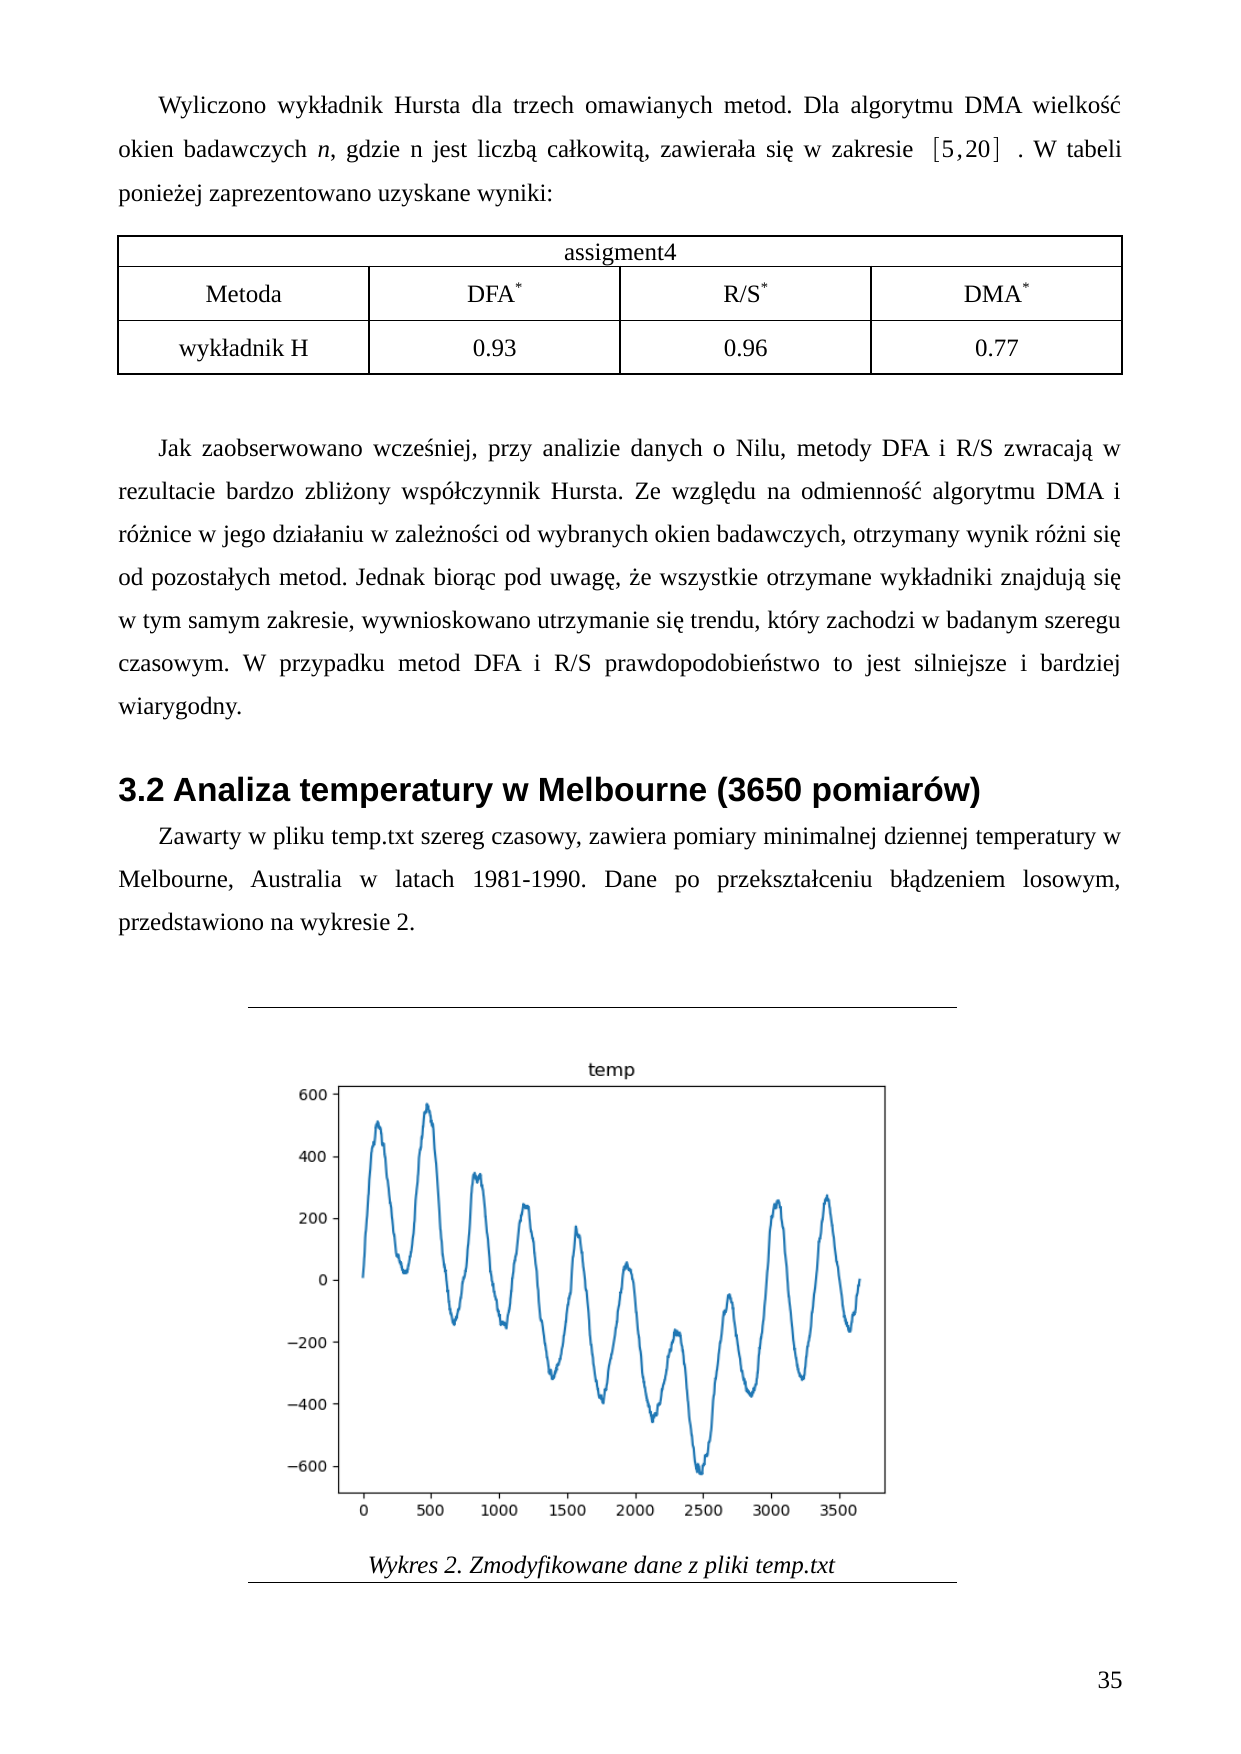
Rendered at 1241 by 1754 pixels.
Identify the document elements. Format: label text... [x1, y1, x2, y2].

table_cell wykładnik H [119, 321, 368, 373]
table_cell DFA* [370, 267, 619, 319]
table_cell DMA* [872, 267, 1121, 319]
text Wykres 2. Zmodyfikowane dane z pliki temp.txt [251, 1551, 954, 1579]
picture [250, 1022, 955, 1551]
table_cell Metoda [119, 267, 368, 319]
table_header assigment4 [119, 237, 1121, 266]
subtitle 3.2 Analiza temperatury w Melbourne (3650 pomiarów) [118, 770, 1122, 808]
table_cell R/S* [621, 267, 870, 319]
table_cell 0.93 [370, 321, 619, 373]
text Jak zaobserwowano wcześniej, przy analizie danych o Nilu, metody DFA i R/S zwracają w rezultacie bardzo zbliżony współczynnik Hursta. Ze względu na odmienność algorytmu DMA i różnice w jego działaniu w zależności od wybranych okien badawczych, otrzymany wynik różni się od pozostałych metod. Jednak biorąc pod uwagę, że wszystkie otrzymane wykładniki znajdują się w tym samym zakresie, wywnioskowano utrzymanie się trendu, który zachodzi w badanym szeregu czasowym. W przypadku metod DFA i R/S prawdopodobieństwo to jest silniejsze i bardziej wiarygodny. [118, 433, 1122, 720]
text Zawarty w pliku temp.txt szereg czasowy, zawiera pomiary minimalnej dziennej temperatury w Melbourne, Australia w latach 1981-1990. Dane po przekształceniu błądzeniem losowym, przedstawiono na wykresie 2. [118, 821, 1122, 936]
text Wyliczono wykładnik Hursta dla trzech omawianych metod. Dla algorytmu DMA wielkość okien badawczych n, gdzie n jest liczbą całkowitą, zawierała się w zakresie. W tabeli ponieżej zaprezentowano uzyskane wyniki: [118, 91, 1122, 206]
table_cell 0.96 [621, 321, 870, 373]
table_cell 0.77 [872, 321, 1121, 373]
